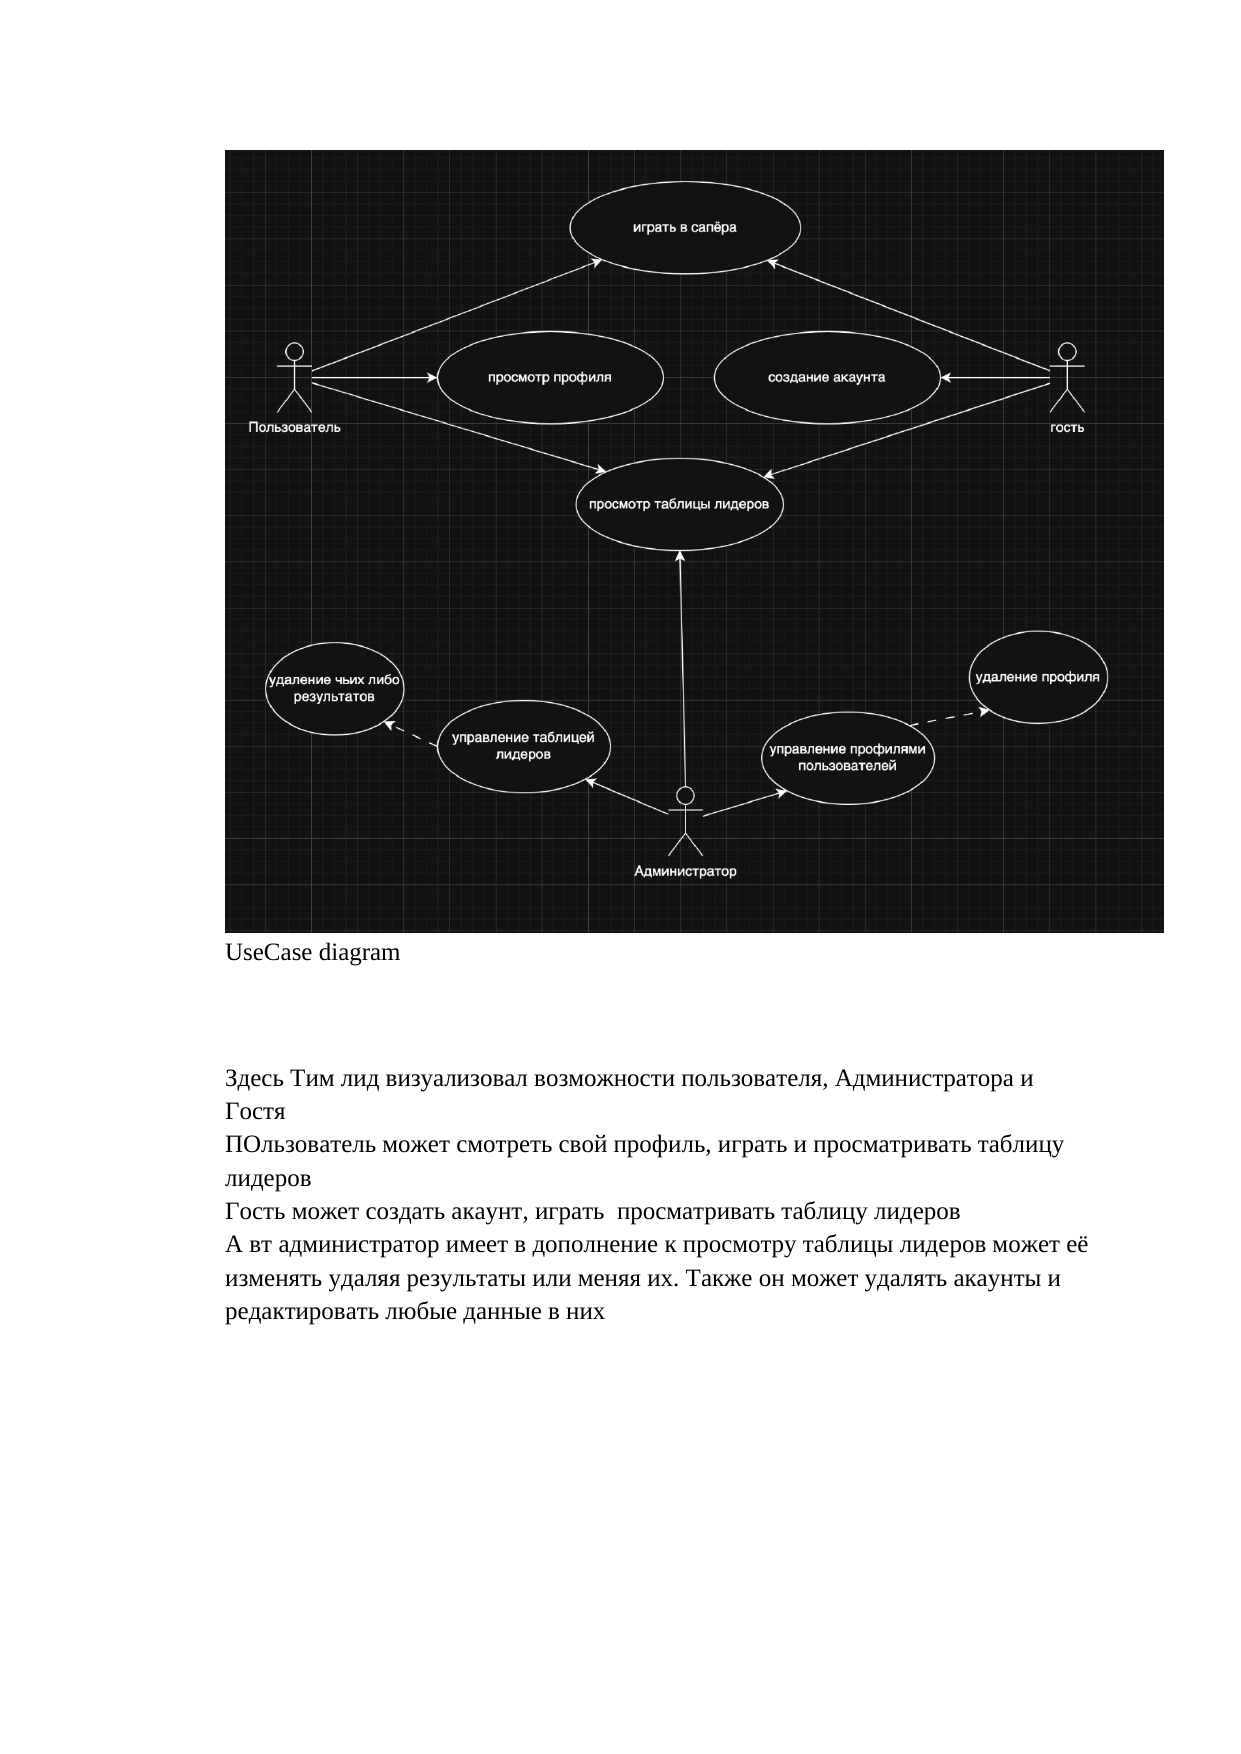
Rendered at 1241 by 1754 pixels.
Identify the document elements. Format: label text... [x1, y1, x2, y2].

list Здесь Тим лид визуализовал возможности пользователя, Администратора и Гостя ПОльзователь может смотреть свой профиль, играть и просматривать таблицу лидеров Гость может создать акаунт, играть просматривать таблицу лидеров А вт администратор имеет в дополнение к просмотру таблицы лидеров может её изменять удаляя результаты или меняя их. Также он может удалять акаунты и редактировать любые данные в них [225, 1029, 1090, 1325]
list UseCase diagram [225, 933, 1090, 966]
